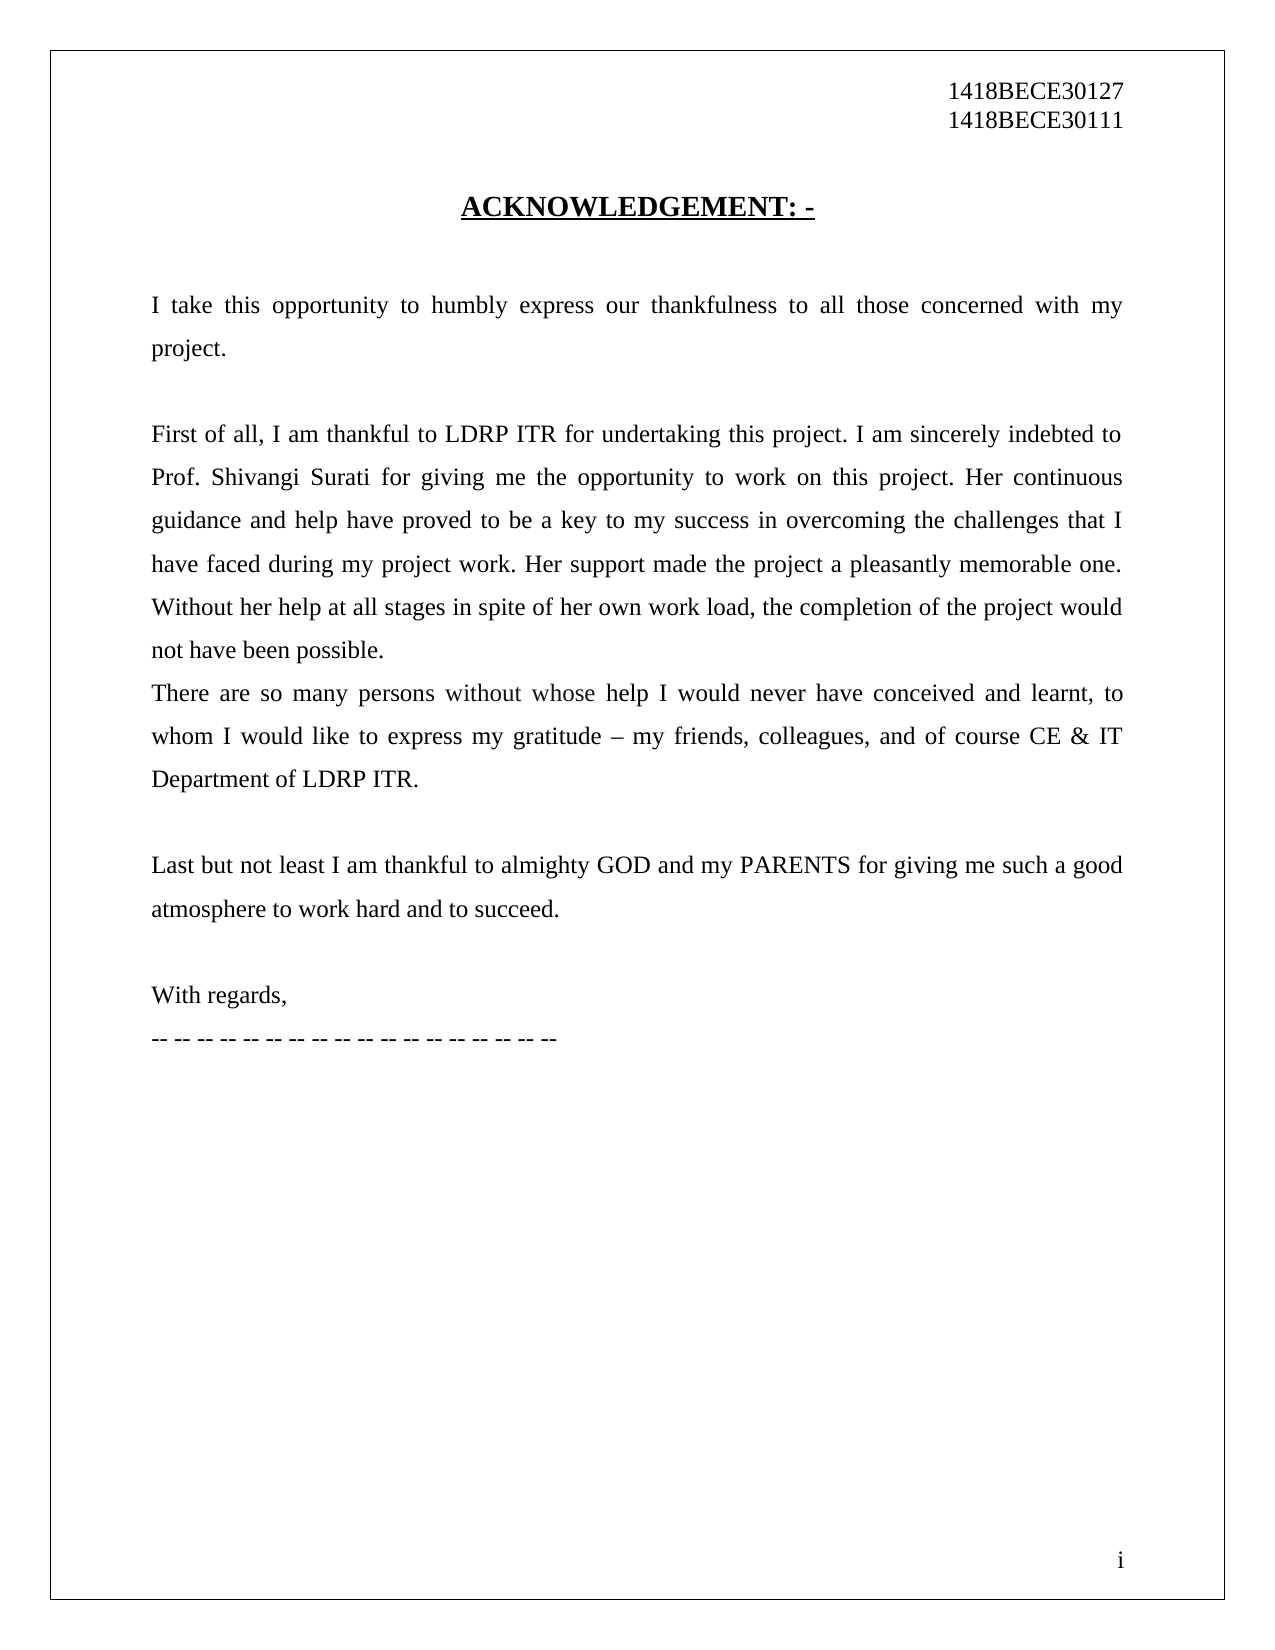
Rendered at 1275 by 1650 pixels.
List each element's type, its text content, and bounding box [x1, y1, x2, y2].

text With regards, [151, 980, 1124, 1009]
text First of all, I am thankful to LDRP ITR for undertaking this project. I am sincerely indebted to Prof. Shivangi Surati for giving me the opportunity to work on this project. Her continuous guidance and help have proved to be a key to my success in overcoming the challenges that I have faced during my project work. Her support made the project a pleasantly memorable one. Without her help at all stages in spite of her own work load, the completion of the project would not have been possible. [151, 419, 1124, 664]
text -- -- -- -- -- -- -- -- -- -- -- -- -- -- -- -- -- -- [151, 1023, 1124, 1052]
text Last but not least I am thankful to almighty GOD and my PARENTS for giving me such a good atmosphere to work hard and to succeed. [151, 851, 1124, 922]
text ACKNOWLEDGEMENT: - [151, 189, 1124, 223]
text There are so many persons without whose help I would never have conceived and learnt, to whom I would like to express my gratitude – my friends, colleagues, and of course CE & IT Department of LDRP ITR. [151, 678, 1124, 793]
text I take this opportunity to humbly express our thankfulness to all those concerned with my project. [151, 290, 1124, 362]
